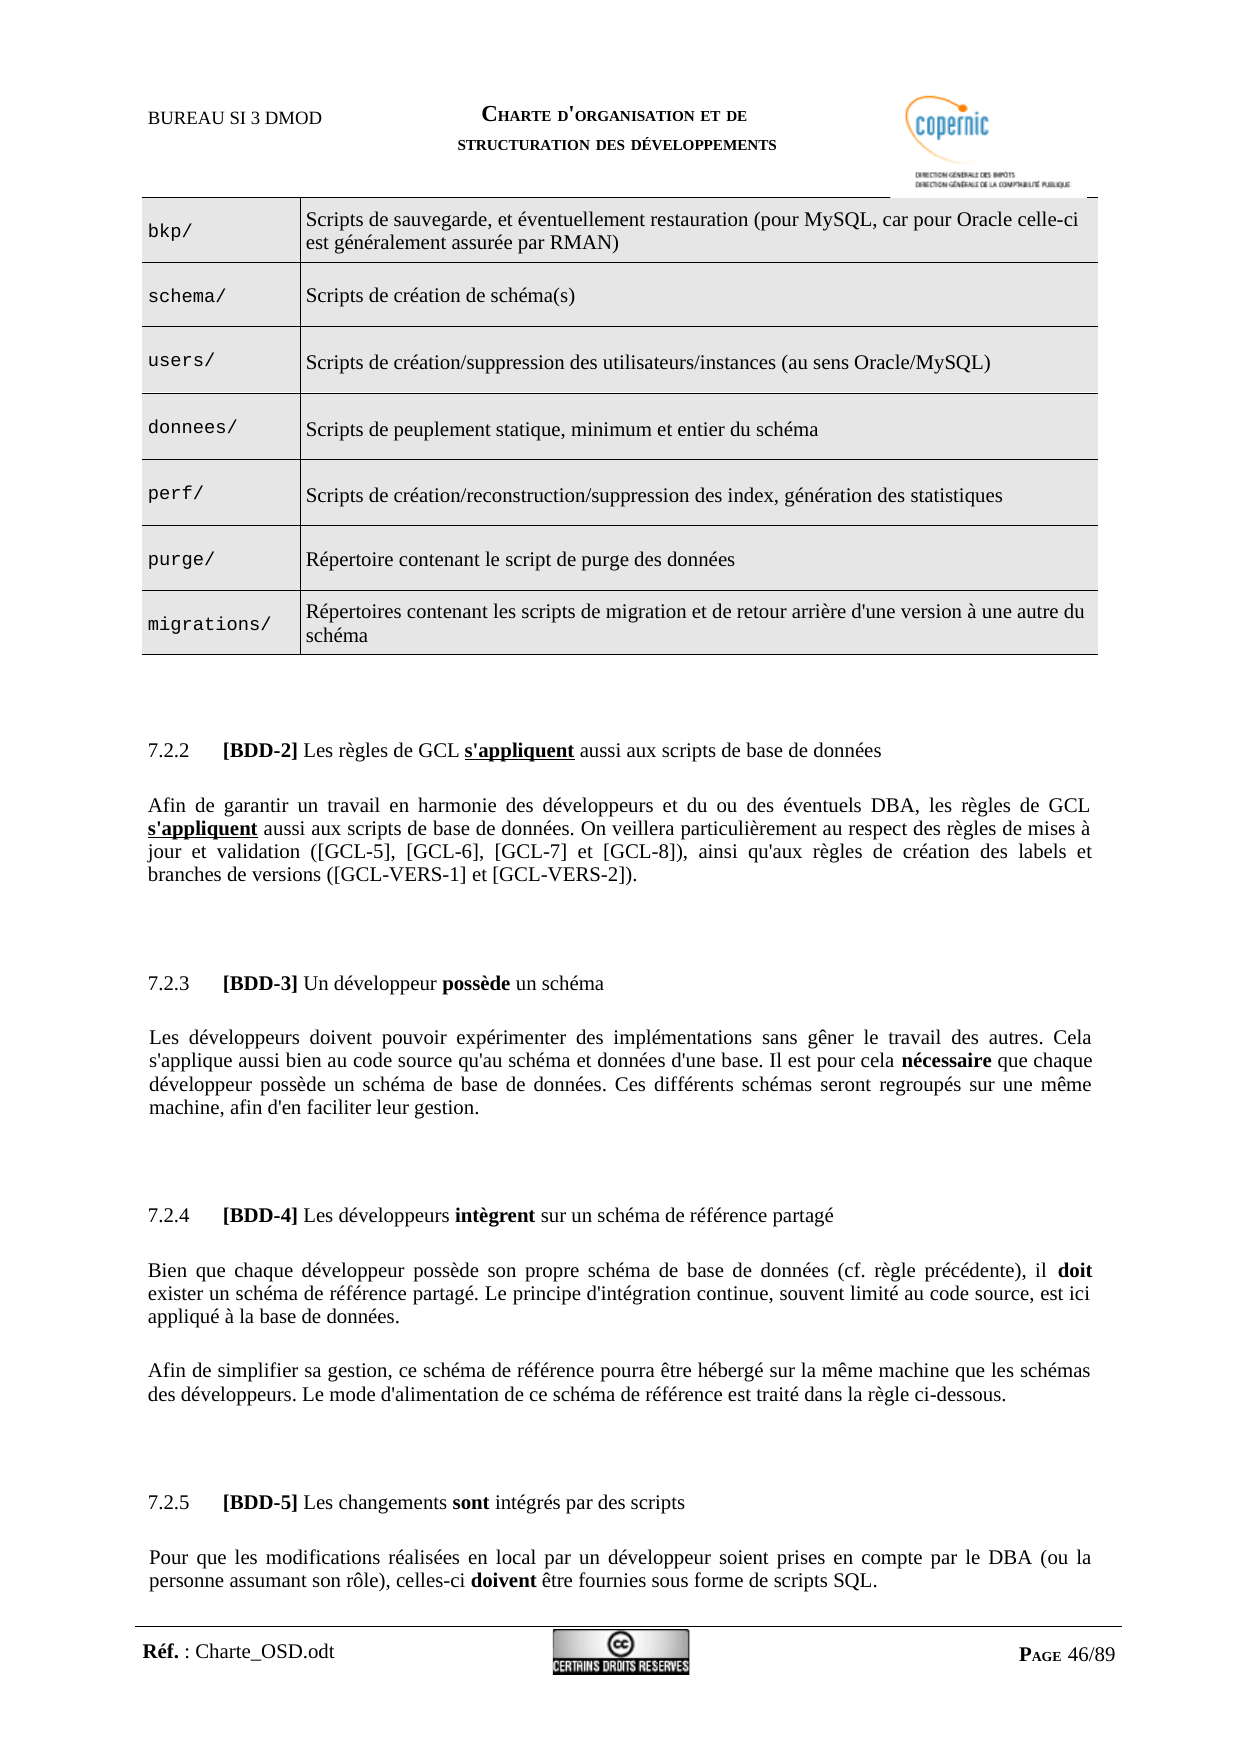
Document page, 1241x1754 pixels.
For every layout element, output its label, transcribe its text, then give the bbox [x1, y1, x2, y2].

picture [890, 84, 1087, 198]
text Afin de simplifier sa gestion, ce schéma de référence pourra être hébergé sur la même machine que les schémas des développeurs. Le mode d'alimentation de ce schéma de référence est traité dans la règle ci-dessous. [148, 1359, 1092, 1406]
table_cell schema/ [142, 263, 300, 326]
table_cell users/ [142, 327, 300, 392]
table_cell Scripts de création de schéma(s) [301, 263, 1098, 326]
text Afin de garantir un travail en harmonie des développeurs et du ou des éventuels DBA, les règles de GCL s'appliquent aussi aux scripts de base de données. On veillera particulièrement au respect des règles de mises à jour et validation ([GCL-5], [GCL-6], [GCL-7] et [GCL-8]), ainsi qu'aux règles de création des labels et branches de versions ([GCL-VERS-1] et [GCL-VERS-2]). [148, 794, 1092, 886]
text Bien que chaque développeur possède son propre schéma de base de données (cf. règle précédente), il doit exister un schéma de référence partagé. Le principe d'intégration continue, souvent limité au code source, est ici appliqué à la base de données. [148, 1259, 1092, 1328]
subtitle [BDD-4] Les développeurs intègrent sur un schéma de référence partagé [148, 1204, 1092, 1227]
table_cell migrations/ [142, 591, 300, 654]
table_cell Scripts de création/reconstruction/suppression des index, génération des statistiques [301, 460, 1098, 525]
table_cell Scripts de sauvegarde, et éventuellement restauration (pour MySQL, car pour Oracle celle-ci est généralement assurée par RMAN) [301, 198, 1098, 262]
subtitle [BDD-5] Les changements sont intégrés par des scripts [148, 1491, 1092, 1514]
list Pour que les modifications réalisées en local par un développeur soient prises en compte par le DBA (ou la personne assumant son rôle), celles-ci doivent être fournies sous forme de scripts SQL. [111, 1546, 1092, 1592]
subtitle [BDD-2] Les règles de GCL s'appliquent aussi aux scripts de base de données [148, 739, 1092, 762]
subtitle [BDD-3] Un développeur possède un schéma [148, 972, 1092, 995]
table_cell bkp/ [142, 198, 300, 262]
table_cell purge/ [142, 526, 300, 590]
table_cell Répertoires contenant les scripts de migration et de retour arrière d'une version à une autre du schéma [301, 591, 1098, 654]
picture [552, 1629, 690, 1675]
table_cell perf/ [142, 460, 300, 525]
list Les développeurs doivent pouvoir expérimenter des implémentations sans gêner le travail des autres. Cela s'applique aussi bien au code source qu'au schéma et données d'une base. Il est pour cela nécessaire que chaque développeur possède un schéma de base de données. Ces différents schémas seront regroupés sur une même machine, afin d'en faciliter leur gestion. [111, 1026, 1092, 1119]
table_cell Scripts de création/suppression des utilisateurs/instances (au sens Oracle/MySQL) [301, 327, 1098, 392]
table_cell Répertoire contenant le script de purge des données [301, 526, 1098, 590]
table_cell donnees/ [142, 394, 300, 459]
table_cell Scripts de peuplement statique, minimum et entier du schéma [301, 394, 1098, 459]
